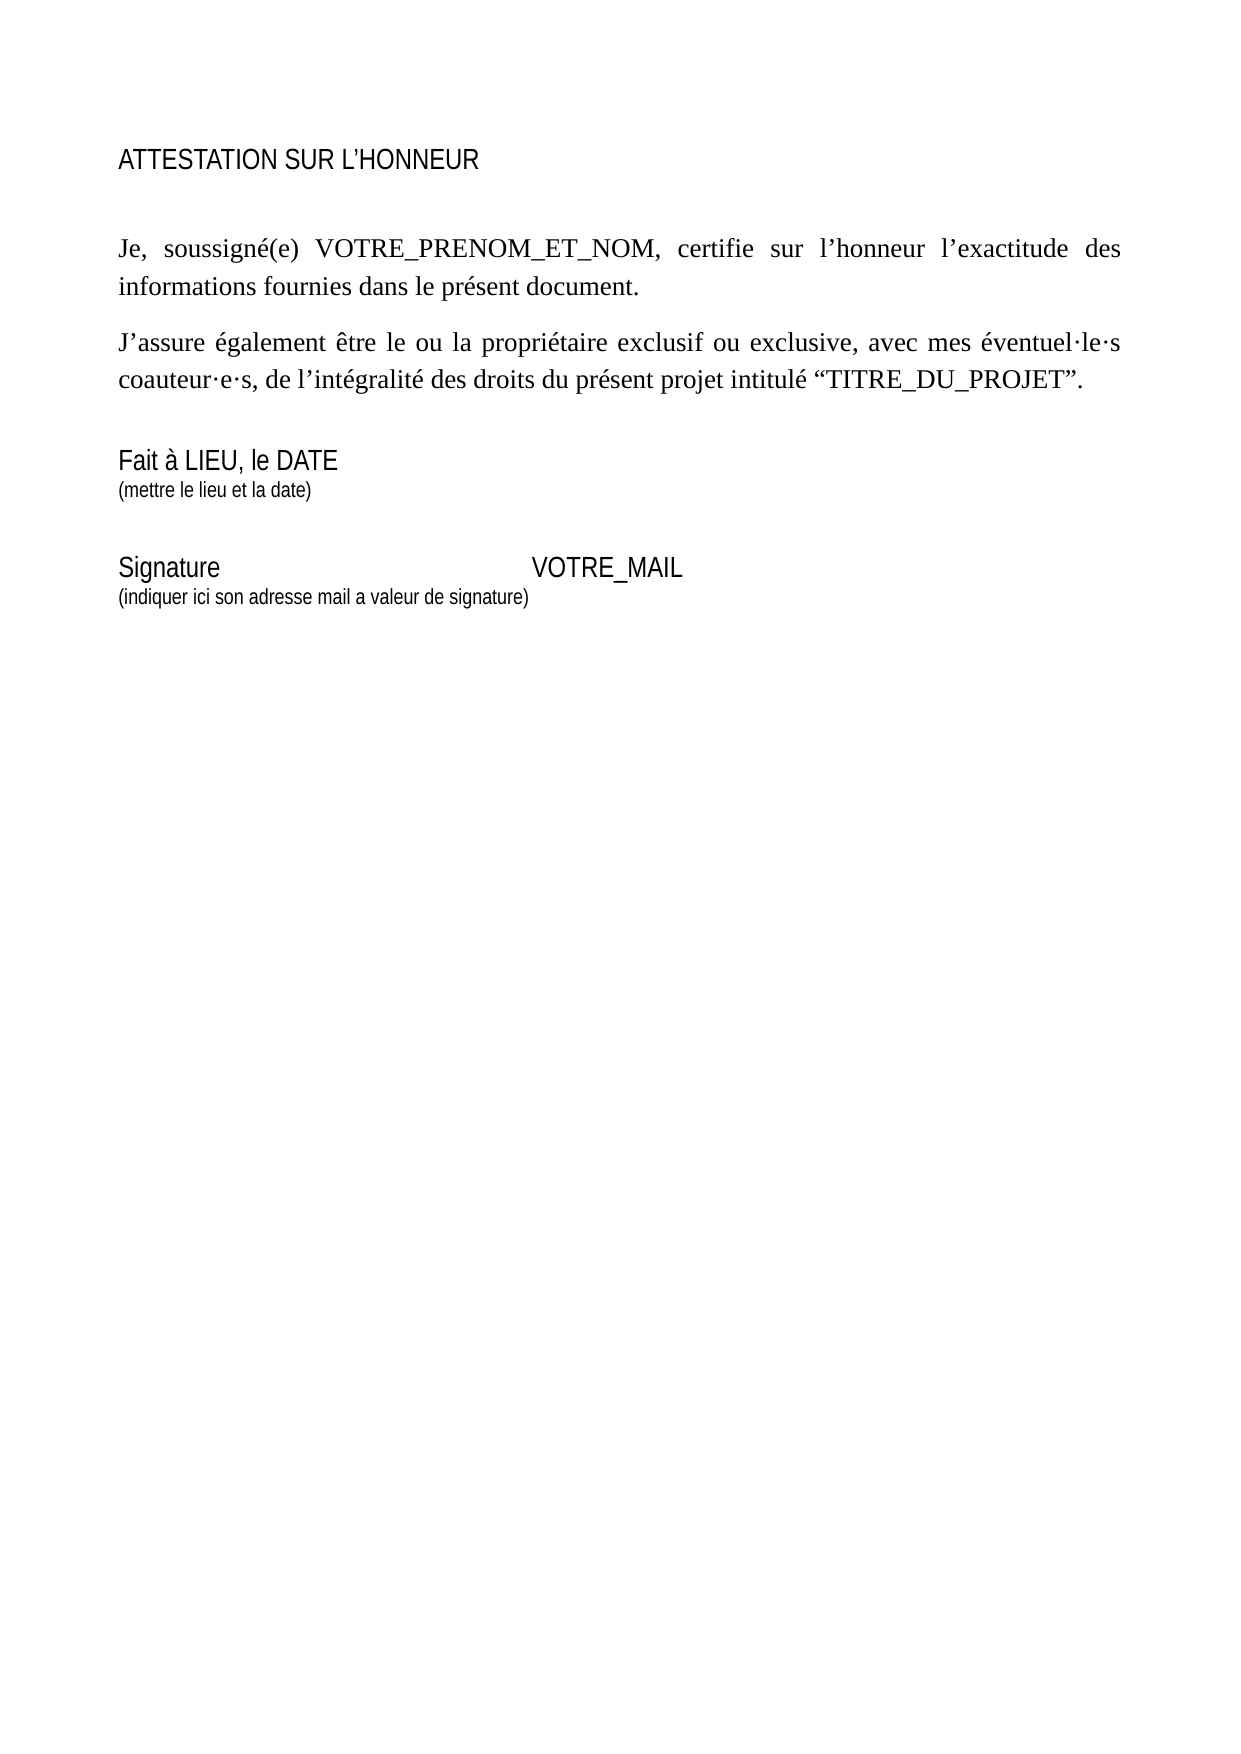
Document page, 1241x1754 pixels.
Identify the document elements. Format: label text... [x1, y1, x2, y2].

text (indiquer ici son adresse mail a valeur de signature) [118, 584, 1122, 609]
text J’assure également être le ou la propriétaire exclusif ou exclusive, avec mes éventuel·le·s coauteur·e·s, de l’intégralité des droits du présent projet intitulé “TITRE_DU_PROJET”. [118, 326, 1122, 394]
text ATTESTATION SUR L’HONNEUR [118, 142, 1122, 175]
text Je, soussigné(e) VOTRE_PRENOM_ET_NOM, certifie sur l’honneur l’exactitude des informations fournies dans le présent document. [118, 232, 1122, 301]
text Fait à LIEU, le DATE [118, 443, 1122, 476]
text Signature VOTRE_MAIL [118, 550, 1122, 584]
text (mettre le lieu et la date) [118, 476, 1122, 502]
